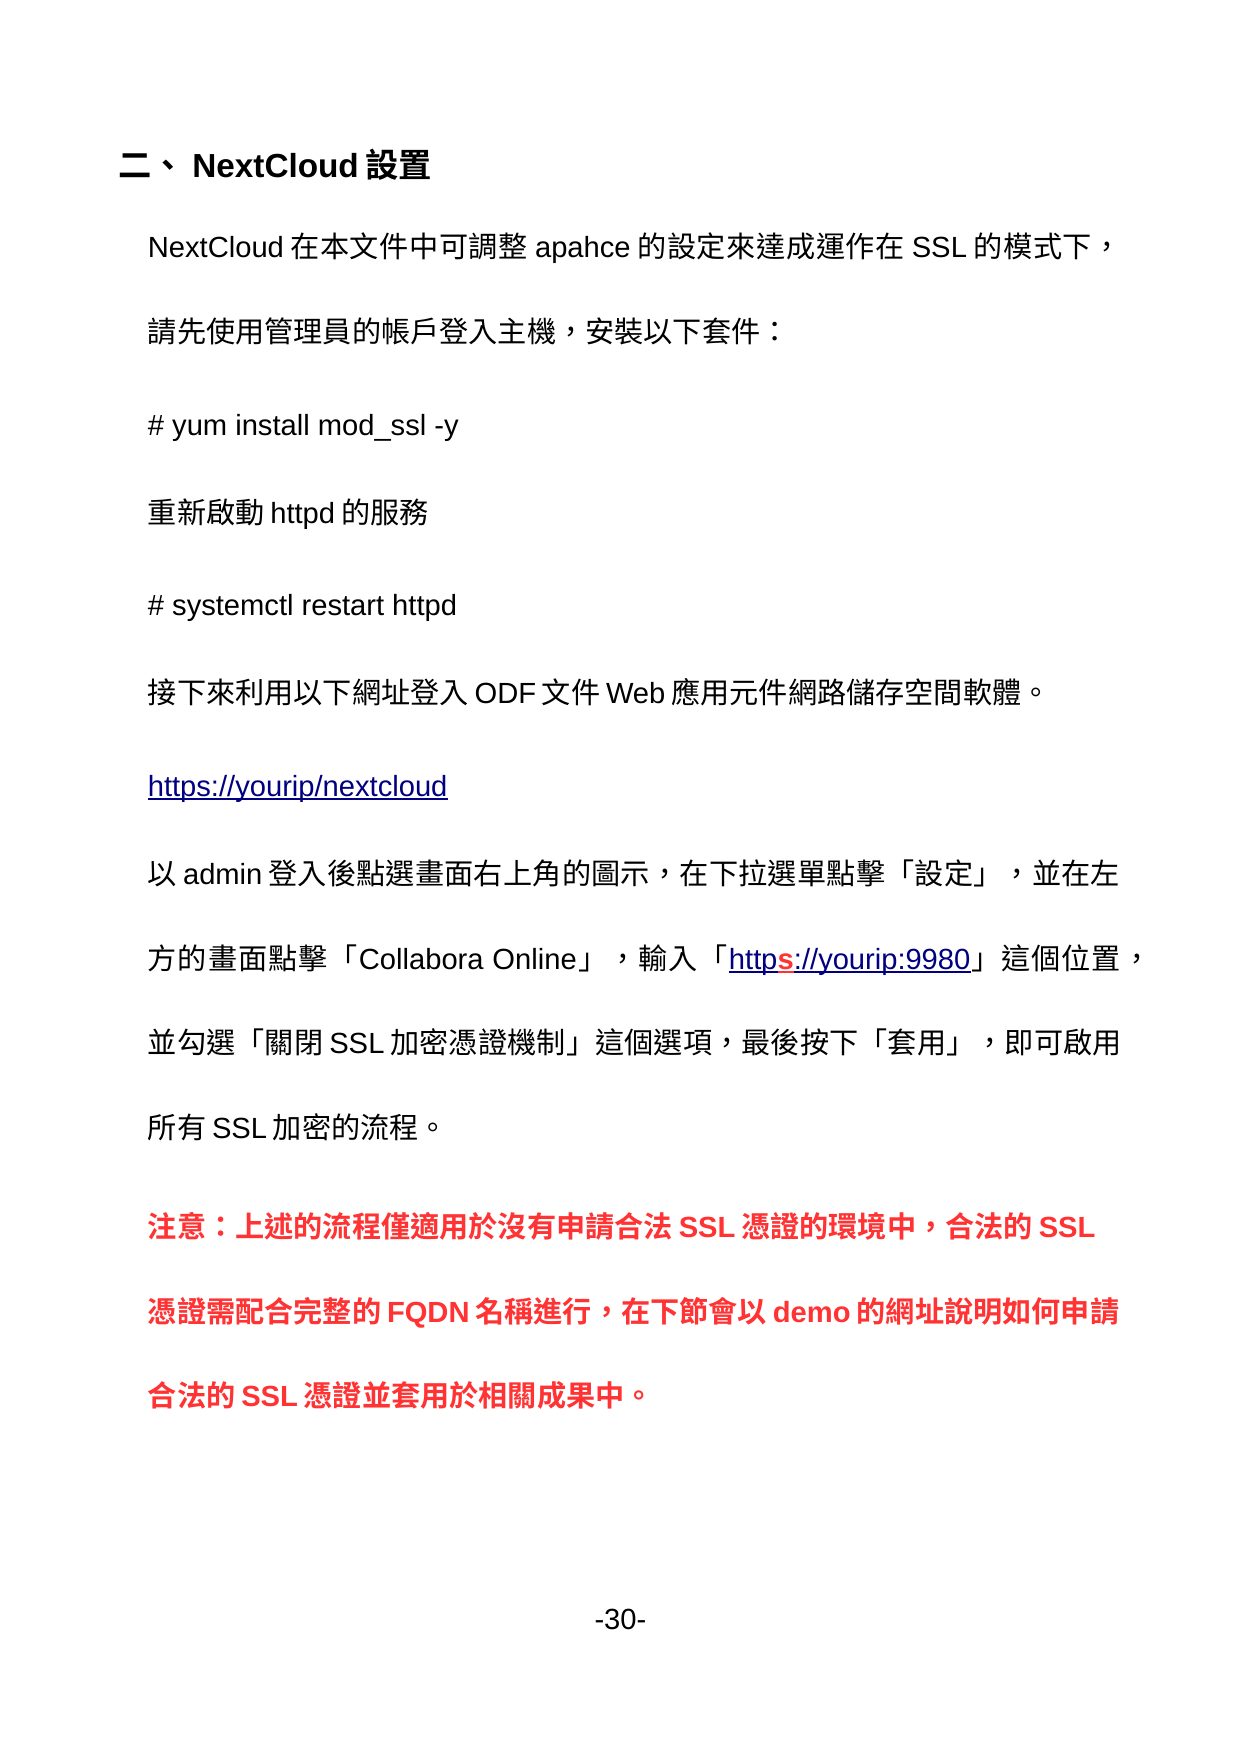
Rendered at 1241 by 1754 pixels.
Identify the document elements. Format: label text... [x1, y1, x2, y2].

text 以admin登入後點選畫面右上角的圖示，在下拉選單點擊「設定」，並在左方的畫面點擊「Collabora Online」，輸入「https://yourip:9980」這個位置，並勾選「關閉SSL加密憑證機制」這個選項，最後按下「套用」，即可啟用所有SSL加密的流程。 [148, 851, 1122, 1147]
text # yum install mod_ssl -y [148, 407, 1122, 441]
text 重新啟動httpd的服務 [148, 489, 1122, 531]
text # systemctl restart httpd [148, 588, 1122, 622]
subtitle NextCloud設置 [118, 139, 1122, 187]
text 接下來利用以下網址登入ODF文件Web應用元件網路儲存空間軟體。 [148, 670, 1122, 712]
text NextCloud在本文件中可調整apahce的設定來達成運作在SSL的模式下，請先使用管理員的帳戶登入主機，安裝以下套件： [148, 224, 1122, 351]
text https://yourip/nextcloud [148, 769, 1122, 803]
text 注意：上述的流程僅適用於沒有申請合法SSL憑證的環境中，合法的SSL憑證需配合完整的FQDN名稱進行，在下節會以demo的網址說明如何申請合法的SSL憑證並套用於相關成果中。 [148, 1204, 1122, 1415]
